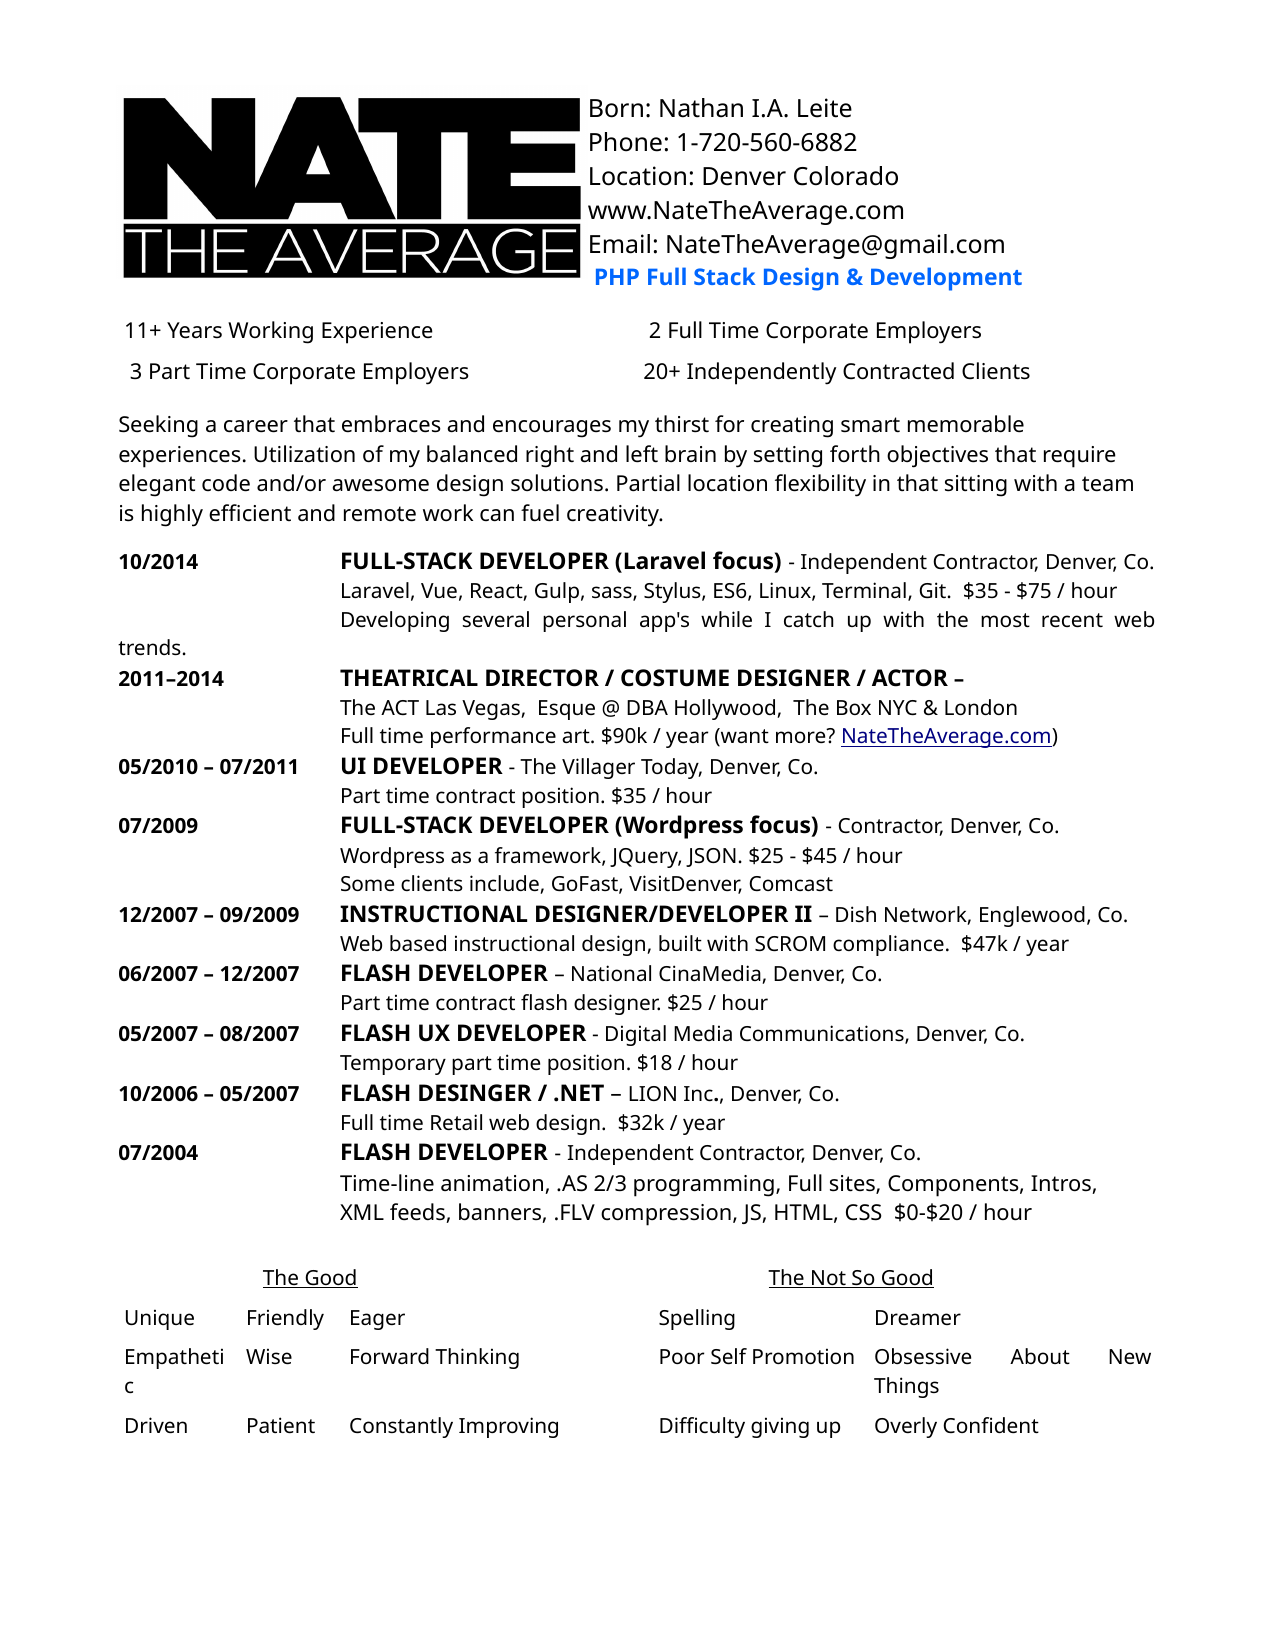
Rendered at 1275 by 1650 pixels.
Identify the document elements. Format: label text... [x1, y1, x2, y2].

text 06/2007 – 12/2007 FLASH DEVELOPER – National CinaMedia, Denver, Co. [118, 957, 1157, 988]
text 10/2014 FULL-STACK DEVELOPER (Laravel focus) - Independent Contractor, Denver, Co. [118, 545, 1157, 576]
table_header Eager [343, 1297, 652, 1337]
table_header 11+ Years Working Experience [118, 309, 637, 351]
table_cell Wise [240, 1337, 343, 1405]
text Part time contract flash designer. $25 / hour [118, 988, 1157, 1017]
text Temporary part time position. $18 / hour [118, 1048, 1157, 1077]
text Part time contract position. $35 / hour [118, 781, 1157, 809]
text Some clients include, GoFast, VisitDenver, Comcast [118, 869, 1157, 898]
table_cell Overly Confident [868, 1405, 1157, 1445]
table_header The Good [118, 1257, 637, 1297]
text www.NateTheAverage.com [588, 193, 1157, 227]
table_cell Difficulty giving up [653, 1405, 868, 1445]
table_cell Poor Self Promotion [653, 1337, 868, 1405]
text PHP Full Stack Design & Development [118, 261, 1157, 292]
table_cell Patient [240, 1405, 343, 1445]
table_cell 20+ Independently Contracted Clients [638, 351, 1157, 392]
table_header Dreamer [868, 1297, 1157, 1337]
text Full time Retail web design. $32k / year [118, 1108, 1157, 1136]
text Seeking a career that embraces and encourages my thirst for creating smart memorable experiences. Utilization of my balanced right and left brain by setting forth objectives that require elegant code and/or awesome design solutions. Partial location flexibility in that sitting with a team is highly efficient and remote work can fuel creativity. [118, 409, 1157, 528]
text The ACT Las Vegas, Esque @ DBA Hollywood, The Box NYC & London [118, 693, 1157, 721]
table_header The Not So Good [638, 1257, 1157, 1297]
table_header 2 Full Time Corporate Employers [638, 309, 1157, 351]
text Full time performance art. $90k / year (want more? NateTheAverage.com) [118, 721, 1157, 750]
table_cell Forward Thinking [343, 1337, 652, 1405]
text Time-line animation, .AS 2/3 programming, Full sites, Components, Intros, [118, 1168, 1157, 1197]
text Location: Denver Colorado [588, 159, 1157, 193]
text 10/2006 – 05/2007 FLASH DESINGER / .NET – LION Inc., Denver, Co. [118, 1077, 1157, 1108]
table_header Unique [118, 1297, 240, 1337]
text Web based instructional design, built with SCROM compliance. $47k / year [118, 929, 1157, 957]
text 07/2004 FLASH DEVELOPER - Independent Contractor, Denver, Co. [118, 1136, 1157, 1168]
text Developing several personal app's while I catch up with the most recent web trends. [118, 605, 1157, 662]
text 05/2010 – 07/2011 UI DEVELOPER - The Villager Today, Denver, Co. [118, 750, 1157, 781]
text XML feeds, banners, .FLV compression, JS, HTML, CSS $0-$20 / hour [118, 1197, 1157, 1227]
table_header Friendly [240, 1297, 343, 1337]
table_cell Empathetic [118, 1337, 240, 1405]
text Wordpress as a framework, JQuery, JSON. $25 - $45 / hour [118, 841, 1157, 869]
text Laravel, Vue, React, Gulp, sass, Stylus, ES6, Linux, Terminal, Git. $35 - $75 / hour [118, 576, 1157, 605]
table_header Spelling [653, 1297, 868, 1337]
text Phone: 1-720-560-6882 [588, 125, 1157, 159]
table_cell Obsessive About New Things [868, 1337, 1157, 1405]
picture [115, 85, 588, 279]
text 2011–2014 THEATRICAL DIRECTOR / COSTUME DESIGNER / ACTOR – [118, 662, 1157, 693]
table_cell 3 Part Time Corporate Employers [118, 351, 637, 392]
text 07/2009 FULL-STACK DEVELOPER (Wordpress focus) - Contractor, Denver, Co. [118, 809, 1157, 841]
text 05/2007 – 08/2007 FLASH UX DEVELOPER - Digital Media Communications, Denver, Co. [118, 1017, 1157, 1048]
text Email: NateTheAverage@gmail.com [588, 227, 1157, 261]
text 12/2007 – 09/2009 INSTRUCTIONAL DESIGNER/DEVELOPER II – Dish Network, Englewood, Co. [118, 898, 1157, 929]
table_cell Constantly Improving [343, 1405, 652, 1445]
table_cell Driven [118, 1405, 240, 1445]
text Born: Nathan I.A. Leite [588, 91, 1157, 125]
